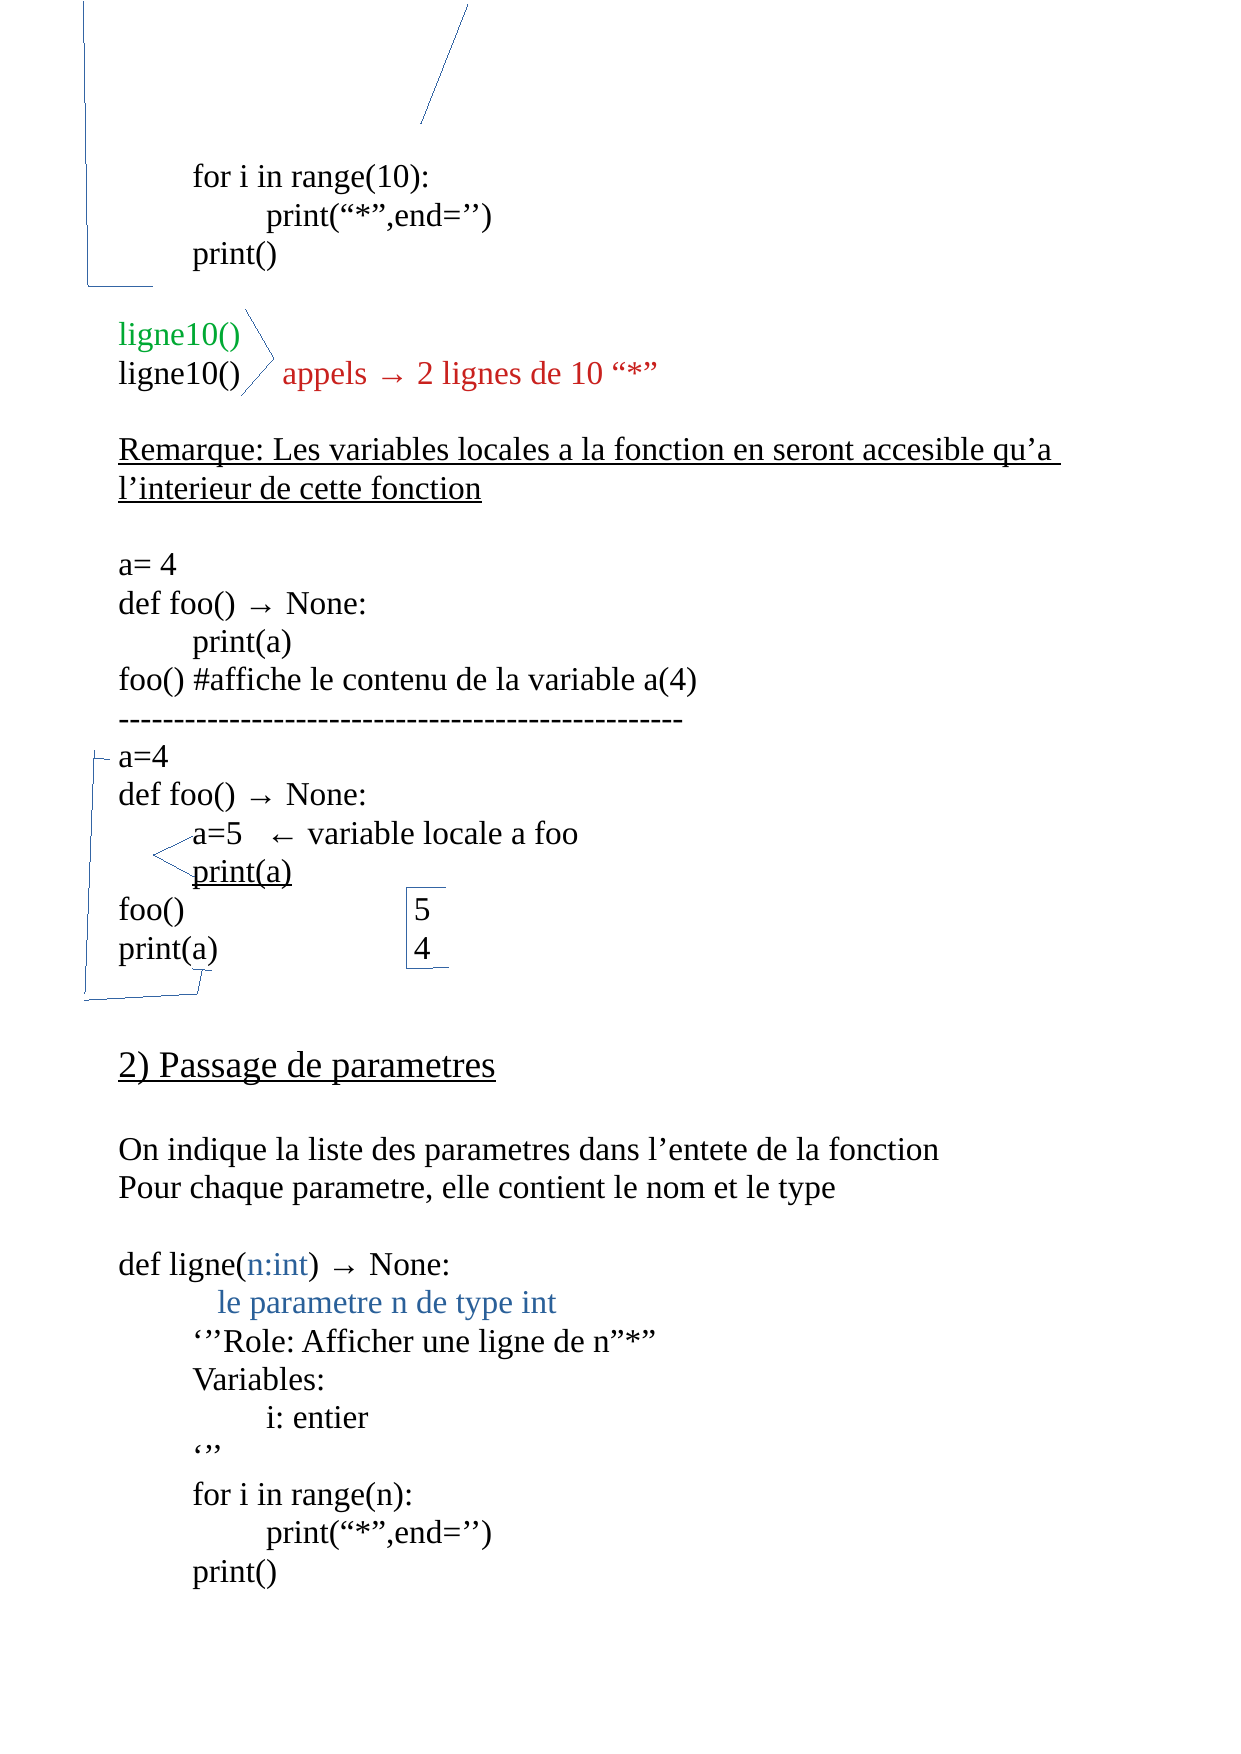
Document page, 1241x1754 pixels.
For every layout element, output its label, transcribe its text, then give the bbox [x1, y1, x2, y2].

text Remarque: Les variables locales a la fonction en seront accesible qu’a l’interieur de cette fonction [118, 429, 1122, 506]
text Pour chaque parametre, elle contient le nom et le type [118, 1167, 1122, 1206]
text a=5 ← variable locale a foo [118, 813, 1122, 851]
text a=4 [118, 736, 1122, 774]
text le parametre n de type int [118, 1282, 1122, 1321]
text 4 [407, 928, 1122, 966]
text --------------------------------------------------- [118, 698, 1122, 736]
text a= 4 [118, 544, 1122, 583]
text print(a) [118, 928, 406, 966]
text ‘’’ [118, 1436, 1122, 1474]
text print(“*”,end=’’) [118, 195, 1122, 233]
text i: entier [118, 1397, 1122, 1436]
text for i in range(n): [118, 1474, 1122, 1512]
text print(“*”,end=’’) [118, 1512, 1122, 1551]
text print(a) [118, 851, 1122, 889]
text Variables: [118, 1359, 1122, 1397]
text def foo() → None: [118, 583, 1122, 621]
text print(a) [118, 621, 1122, 659]
text On indique la liste des parametres dans l’entete de la fonction [118, 1129, 1122, 1167]
text foo() [118, 889, 406, 928]
text foo() #affiche le contenu de la variable a(4) [118, 659, 1122, 698]
text print() [118, 233, 1122, 271]
text for i in range(10): [118, 156, 1122, 195]
text def ligne(n:int) → None: [118, 1244, 1122, 1282]
text 5 [407, 889, 1122, 928]
text 2) Passage de parametres [118, 1043, 1122, 1086]
text def foo() → None: [118, 774, 1122, 813]
text ‘’’Role: Afficher une ligne de n”*” [118, 1321, 1122, 1359]
text ligne10() appels → 2 lignes de 10 “*” [118, 353, 1122, 391]
text ligne10() [118, 314, 1122, 353]
text print() [118, 1551, 1122, 1589]
